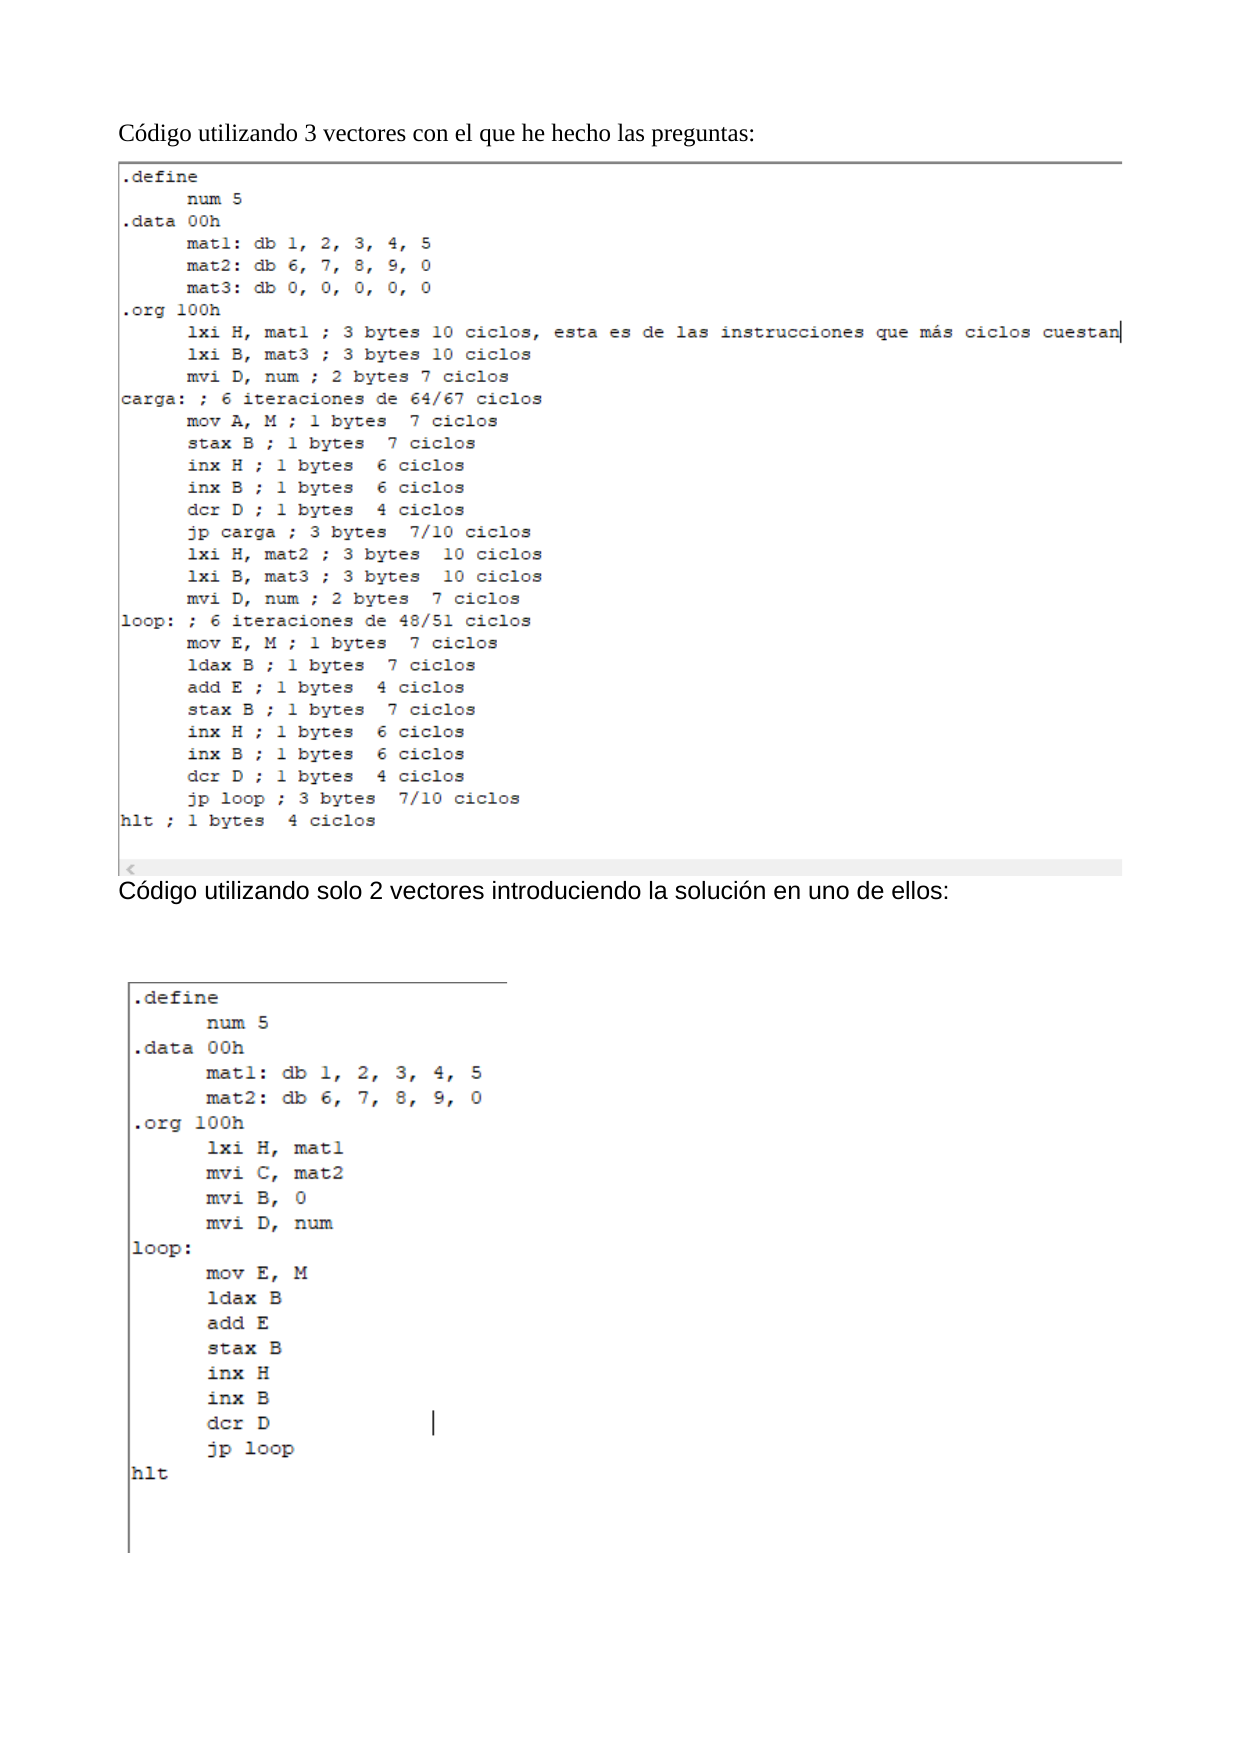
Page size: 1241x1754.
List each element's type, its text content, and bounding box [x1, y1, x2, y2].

text Código utilizando 3 vectores con el que he hecho las preguntas: [118, 118, 1122, 147]
subtitle Código utilizando solo 2 vectores introduciendo la solución en uno de ellos: [118, 876, 1122, 905]
picture [118, 160, 1123, 876]
picture [127, 982, 508, 1553]
